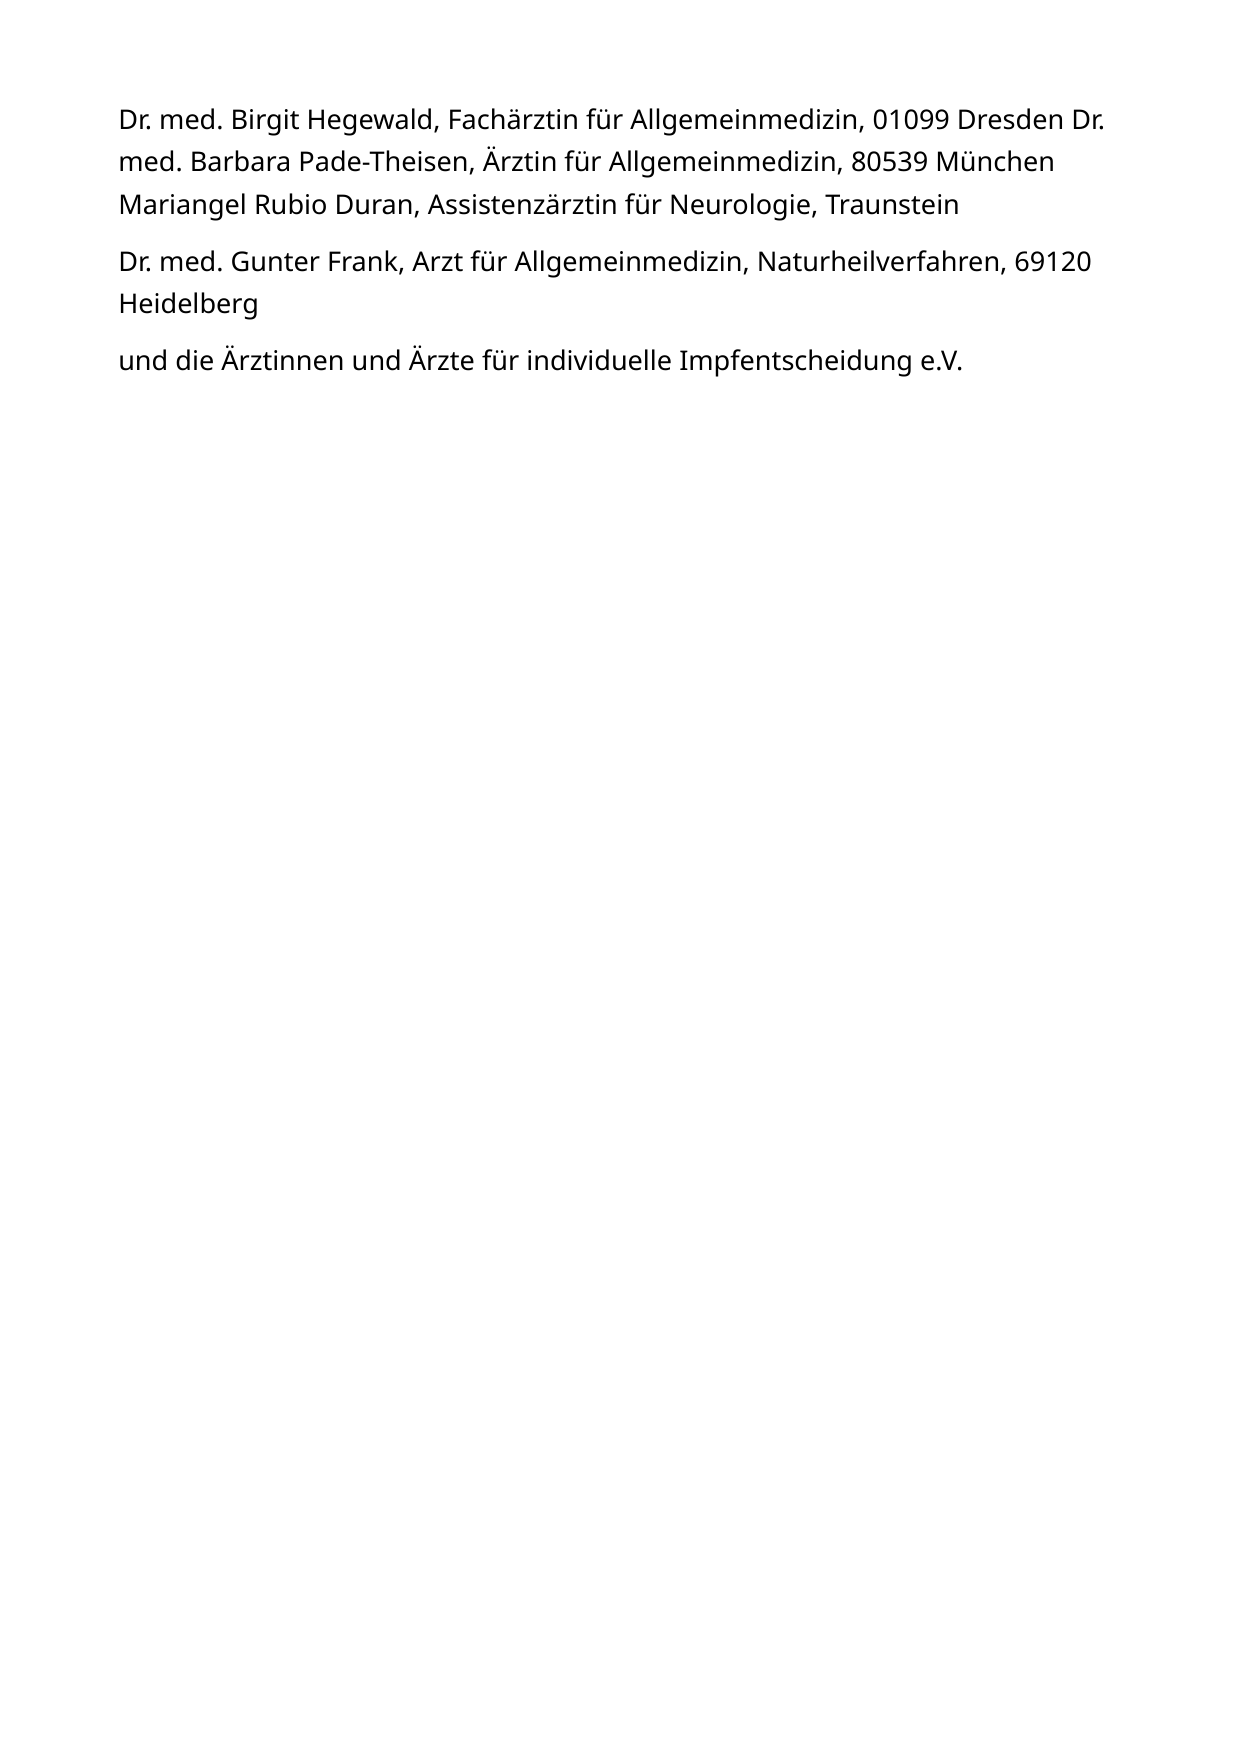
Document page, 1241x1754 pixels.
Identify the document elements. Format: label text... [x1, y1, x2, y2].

text Dr. med. Birgit Hegewald, Fachärztin für Allgemeinmedizin, 01099 Dresden Dr. med. Barbara Pade-Theisen, Ärztin für Allgemeinmedizin, 80539 München Mariangel Rubio Duran, Assistenzärztin für Neurologie, Traunstein [118, 100, 1122, 222]
text Dr. med. Gunter Frank, Arzt für Allgemeinmedizin, Naturheilverfahren, 69120 Heidelberg [118, 242, 1122, 321]
text und die Ärztinnen und Ärzte für individuelle Impfentscheidung e.V. [118, 342, 1122, 378]
